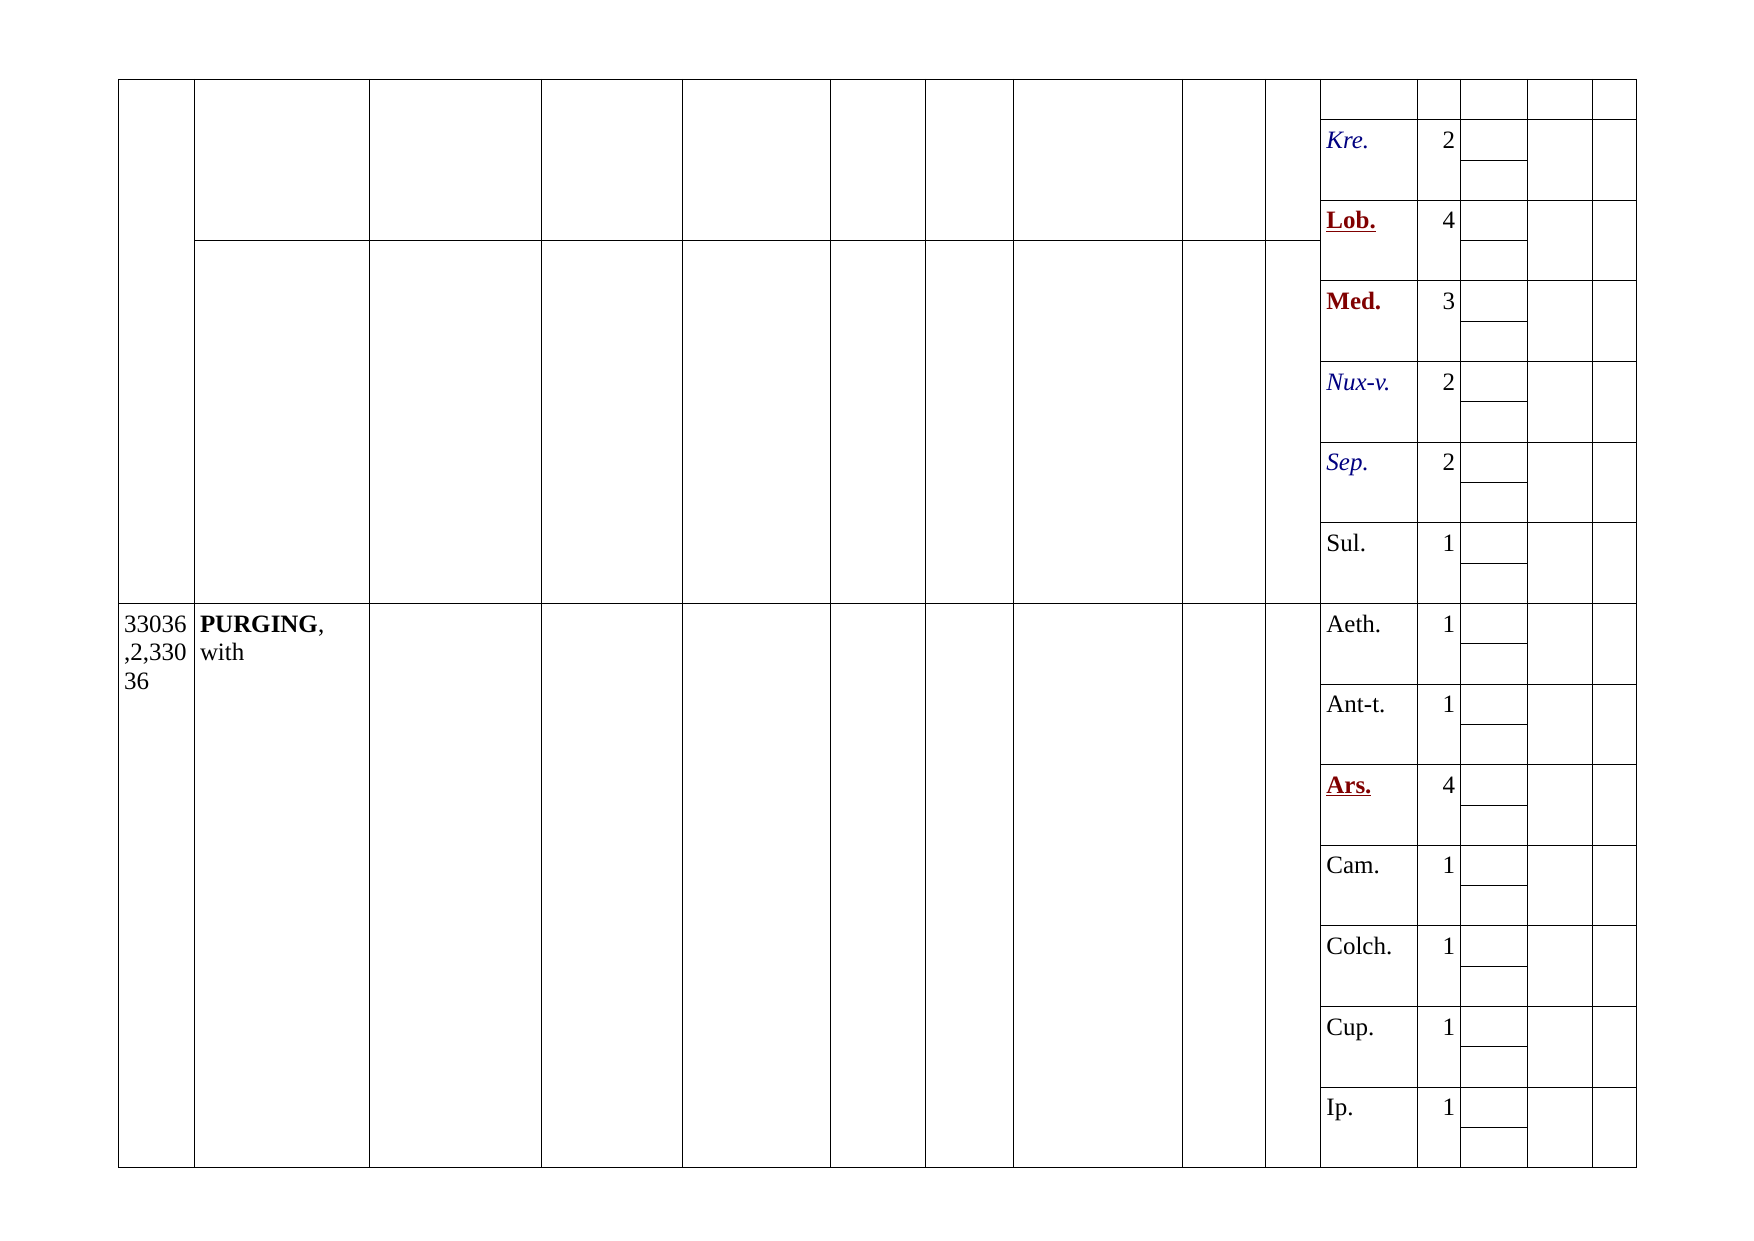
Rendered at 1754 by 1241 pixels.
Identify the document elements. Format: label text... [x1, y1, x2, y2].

table_cell [542, 241, 682, 603]
table_cell [1593, 765, 1636, 845]
table_cell [926, 241, 1013, 603]
table_cell [1593, 1088, 1636, 1167]
table_cell [1528, 362, 1592, 442]
table_cell [1461, 765, 1527, 804]
table_cell [831, 80, 925, 240]
table_cell [683, 80, 830, 240]
table_cell [1461, 161, 1527, 200]
table_cell [926, 80, 1013, 240]
table_cell [370, 604, 541, 1167]
table_cell [1593, 362, 1636, 442]
table_cell [1461, 1047, 1527, 1087]
table_cell [1528, 926, 1592, 1006]
table_cell [1528, 80, 1592, 119]
table_cell [1461, 523, 1527, 563]
table_cell [1528, 120, 1592, 200]
table_cell 1 [1418, 523, 1460, 603]
table_cell [1461, 1128, 1527, 1167]
table_cell [1183, 604, 1265, 1167]
table_cell [1593, 443, 1636, 522]
table_cell [1461, 241, 1527, 280]
table_cell [1461, 886, 1527, 925]
table_cell Nux-v. [1321, 362, 1417, 442]
table_cell Colch. [1321, 926, 1417, 1006]
table_cell 33036,2,33036 [119, 604, 194, 1167]
table_cell [1528, 201, 1592, 280]
table_cell [1461, 604, 1527, 643]
table_cell 1 [1418, 926, 1460, 1006]
table_cell [1321, 80, 1417, 119]
table_cell 4 [1418, 201, 1460, 280]
table_cell [1014, 241, 1182, 603]
table_cell [1593, 926, 1636, 1006]
table_cell [1461, 846, 1527, 885]
table_cell [1528, 685, 1592, 764]
table_cell [1528, 604, 1592, 683]
table_cell [1593, 201, 1636, 280]
table_cell 3 [1418, 281, 1460, 361]
table_cell Sul. [1321, 523, 1417, 603]
table_cell 2 [1418, 362, 1460, 442]
table_cell [831, 241, 925, 603]
table_cell [1528, 765, 1592, 845]
table_cell [1461, 806, 1527, 845]
table_cell [1183, 80, 1265, 240]
table_cell 2 [1418, 443, 1460, 522]
table_cell 1 [1418, 1088, 1460, 1167]
table_cell 1 [1418, 604, 1460, 683]
table_cell 1 [1418, 846, 1460, 925]
table_cell [1593, 523, 1636, 603]
table_cell [1461, 80, 1527, 119]
table_cell [370, 241, 541, 603]
table_cell 4 [1418, 765, 1460, 845]
table_cell [1461, 564, 1527, 603]
table_cell [1461, 120, 1527, 159]
table_cell [1528, 281, 1592, 361]
table_cell [1461, 402, 1527, 442]
table_cell Lob. [1321, 201, 1417, 280]
table_cell [1593, 604, 1636, 683]
table_cell [1461, 644, 1527, 683]
table_cell [1528, 1007, 1592, 1087]
table_cell [1183, 241, 1265, 603]
table_cell [1461, 362, 1527, 401]
table_cell [1528, 523, 1592, 603]
table_cell [542, 604, 682, 1167]
table_cell [1461, 322, 1527, 361]
table_cell [1461, 443, 1527, 482]
table_cell [1418, 80, 1460, 119]
table_cell [1528, 443, 1592, 522]
table_cell [542, 80, 682, 240]
table_cell Kre. [1321, 120, 1417, 200]
table_cell Ip. [1321, 1088, 1417, 1167]
table_cell Med. [1321, 281, 1417, 361]
table_cell [1528, 1088, 1592, 1167]
table_cell 1 [1418, 1007, 1460, 1087]
table_cell [1014, 80, 1182, 240]
table_cell Ant-t. [1321, 685, 1417, 764]
table_cell [1461, 483, 1527, 522]
table_cell [1266, 604, 1320, 1167]
table_cell [1593, 120, 1636, 200]
table_cell [683, 241, 830, 603]
table_cell [1461, 1007, 1527, 1046]
table_cell [195, 80, 369, 240]
table_cell [1528, 846, 1592, 925]
table_cell Cam. [1321, 846, 1417, 925]
table_cell [1461, 201, 1527, 240]
table_cell [1461, 685, 1527, 724]
table_cell [1461, 1088, 1527, 1127]
table_cell [370, 80, 541, 240]
table_cell [683, 604, 830, 1167]
table_cell [1593, 1007, 1636, 1087]
table_cell [1461, 967, 1527, 1006]
table_cell [831, 604, 925, 1167]
table_cell [195, 241, 369, 603]
table_cell Aeth. [1321, 604, 1417, 683]
table_cell Ars. [1321, 765, 1417, 845]
table_cell [1461, 281, 1527, 321]
table_cell [1593, 685, 1636, 764]
table_cell Cup. [1321, 1007, 1417, 1087]
table_cell [1593, 80, 1636, 119]
table_cell [1461, 926, 1527, 966]
table_cell [1014, 604, 1182, 1167]
table_cell 2 [1418, 120, 1460, 200]
table_cell [1461, 725, 1527, 764]
table_cell [926, 604, 1013, 1167]
table_cell [1593, 281, 1636, 361]
table_cell purging, with [195, 604, 369, 1167]
table_cell [119, 80, 194, 603]
table_cell 1 [1418, 685, 1460, 764]
table_cell [1593, 846, 1636, 925]
table_cell [1266, 80, 1320, 240]
table_cell [1266, 241, 1320, 603]
table_cell Sep. [1321, 443, 1417, 522]
